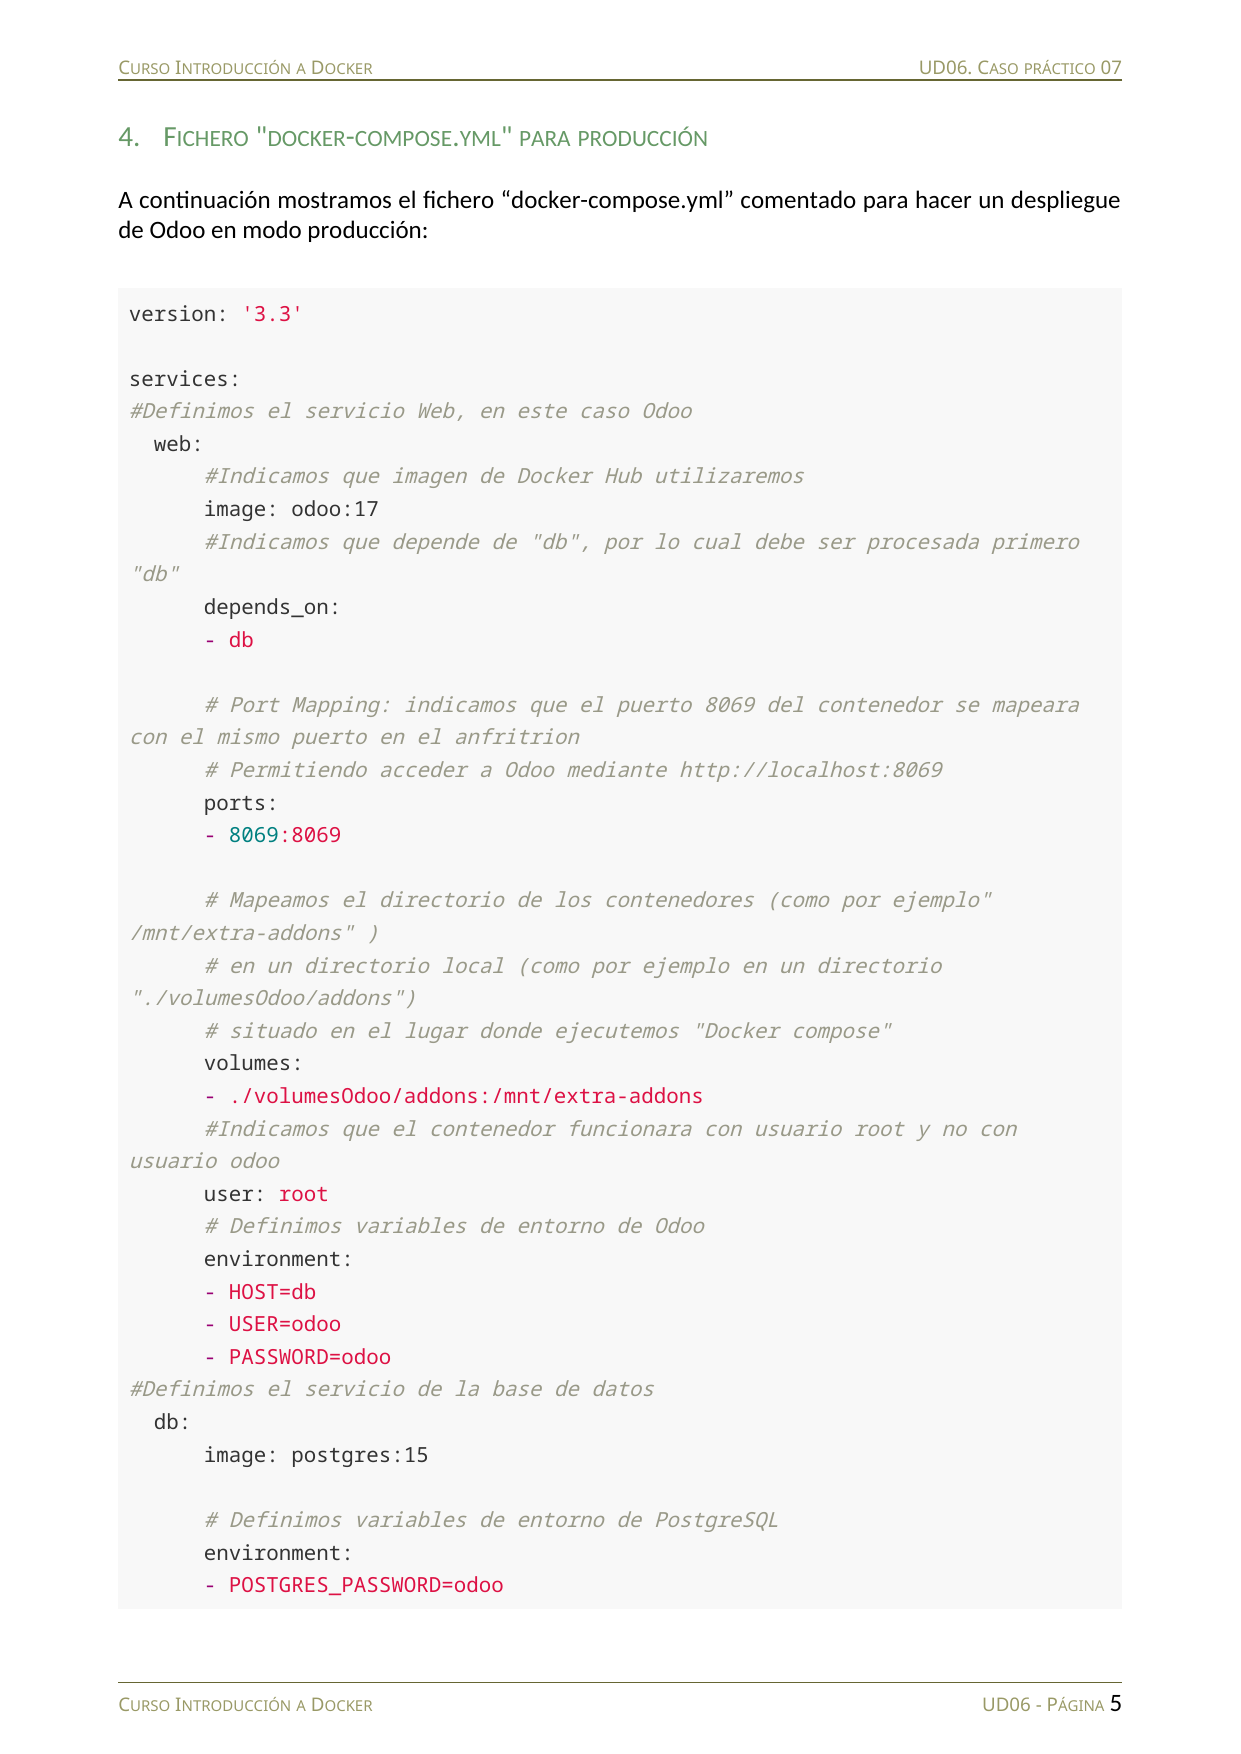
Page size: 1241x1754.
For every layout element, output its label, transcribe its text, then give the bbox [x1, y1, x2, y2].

subtitle Fichero "docker-compose.yml" para producción [118, 118, 1122, 154]
text A continuación mostramos el fichero “docker-compose.yml” comentado para hacer un despliegue de Odoo en modo producción: [118, 184, 1122, 245]
table_header version: '3.3' services: #Definimos el servicio Web, en este caso Odoo web: #Indicamos que imagen de Docker Hub utilizaremos image: odoo:17 #Indicamos que depende de "db", por lo cual debe ser procesada primero "db" depends_on: - db # Port Mapping: indicamos que el puerto 8069 del contenedor se mapeara con el mismo puerto en el anfritrion # Permitiendo acceder a Odoo mediante http://localhost:8069 ports: - 8069:8069 # Mapeamos el directorio de los contenedores (como por ejemplo" /mnt/extra-addons" ) # en un directorio local (como por ejemplo en un directorio "./volumesOdoo/addons") # situado en el lugar donde ejecutemos "Docker compose" volumes: - ./volumesOdoo/addons:/mnt/extra-addons #Indicamos que el contenedor funcionara con usuario root y no con usuario odoo user: root # Definimos variables de entorno de Odoo environment: - HOST=db - USER=odoo - PASSWORD=odoo #Definimos el servicio de la base de datos db: image: postgres:15 # Definimos variables de entorno de PostgreSQL environment: - POSTGRES_PASSWORD=odoo [118, 288, 1122, 1609]
